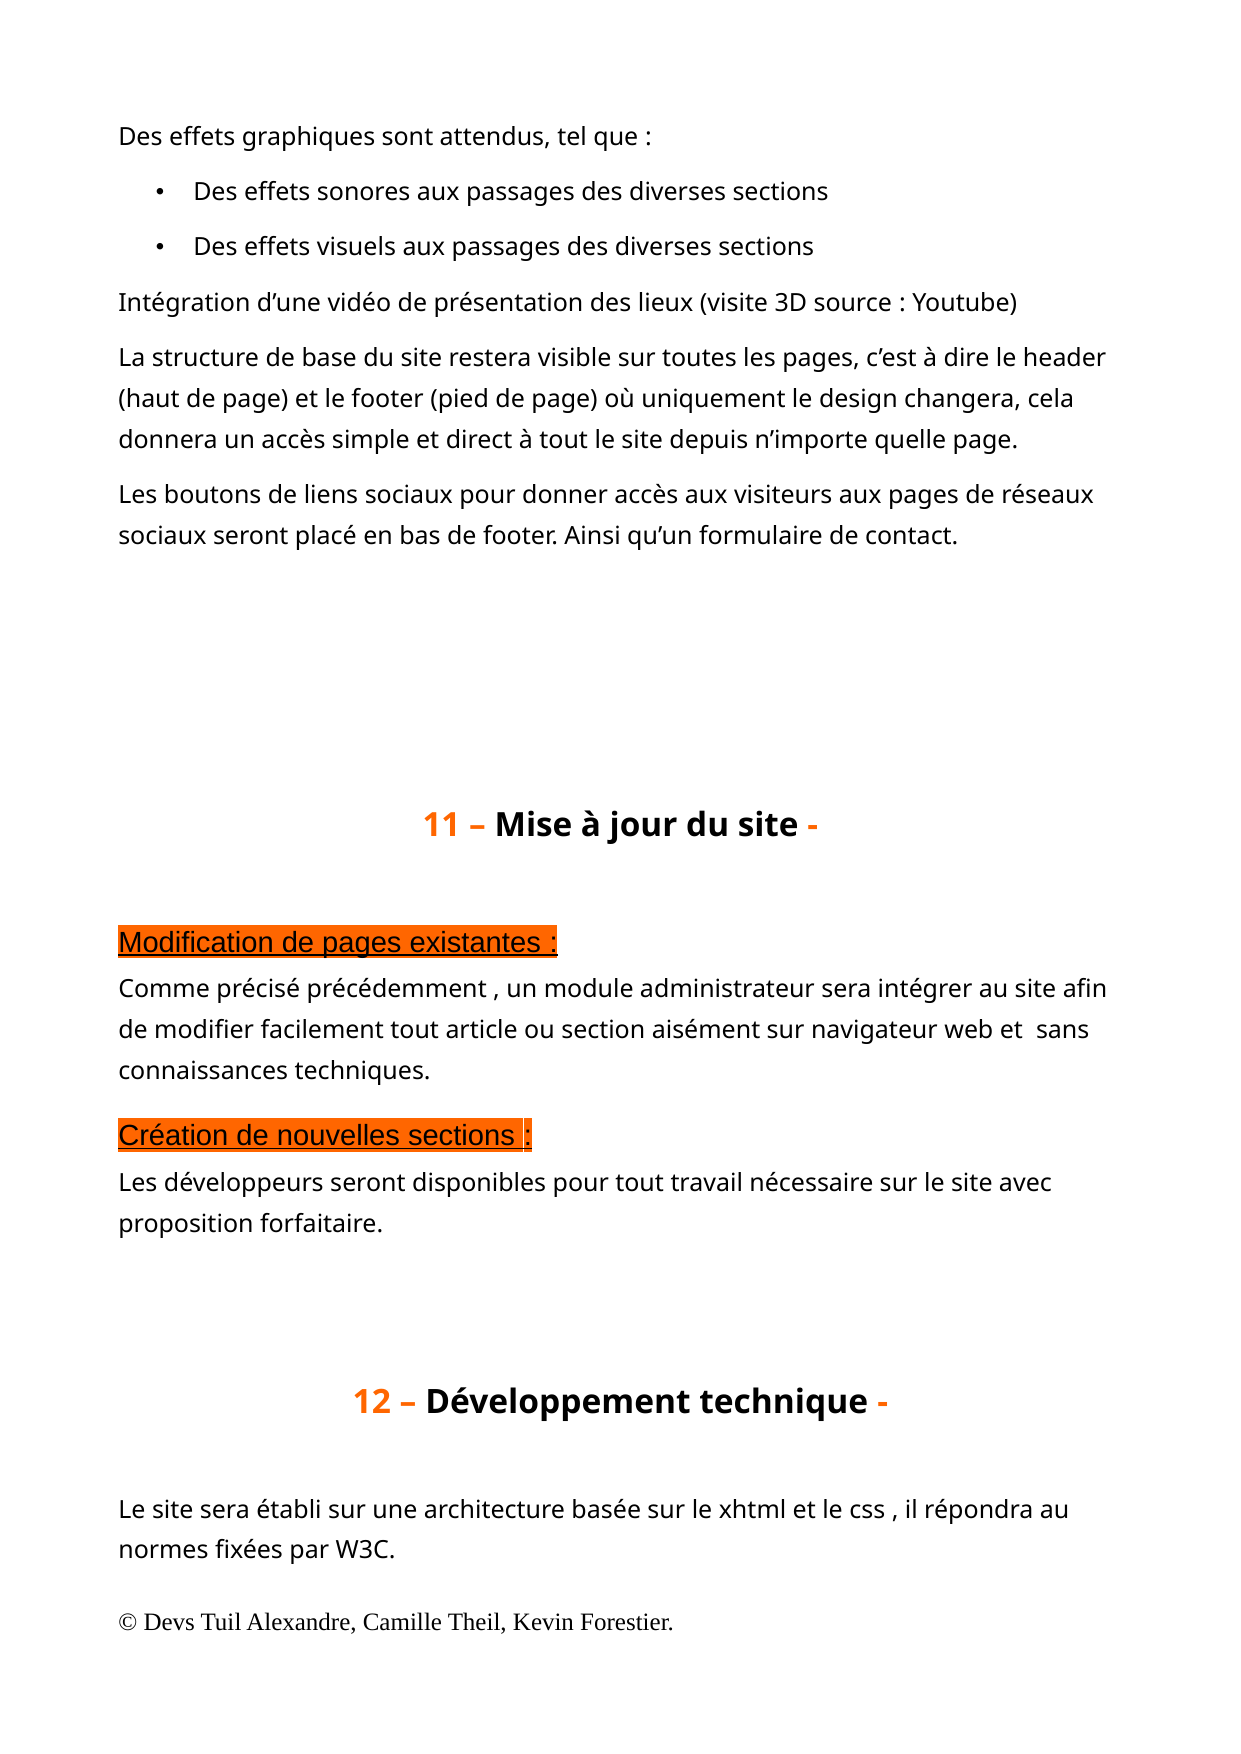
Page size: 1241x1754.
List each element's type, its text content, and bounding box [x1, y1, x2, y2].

subtitle 11 – Mise à jour du site - [118, 801, 1122, 846]
text Les développeurs seront disponibles pour tout travail nécessaire sur le site avec proposition forfaitaire. [118, 1164, 1122, 1239]
text Des effets graphiques sont attendus, tel que : [118, 118, 1122, 152]
subtitle Modification de pages existantes : [118, 925, 1122, 958]
text Comme précisé précédemment , un module administrateur sera intégrer au site afin de modifier facilement tout article ou section aisément sur navigateur web et sans connaissances techniques. [118, 971, 1122, 1087]
text Les boutons de liens sociaux pour donner accès aux visiteurs aux pages de réseaux sociaux seront placé en bas de footer. Ainsi qu’un formulaire de contact. [118, 477, 1122, 552]
list Des effets visuels aux passages des diverses sections [156, 229, 1122, 263]
list Des effets sonores aux passages des diverses sections [156, 173, 1122, 208]
text Intégration d’une vidéo de présentation des lieux (visite 3D source : Youtube) [118, 284, 1122, 318]
subtitle Création de nouvelles sections : [118, 1118, 1122, 1152]
text La structure de base du site restera visible sur toutes les pages, c’est à dire le header (haut de page) et le footer (pied de page) où uniquement le design changera, cela donnera un accès simple et direct à tout le site depuis n’importe quelle page. [118, 340, 1122, 456]
subtitle 12 – Développement technique - [118, 1378, 1122, 1423]
text Le site sera établi sur une architecture basée sur le xhtml et le css , il répondra au normes fixées par W3C. [118, 1491, 1122, 1566]
